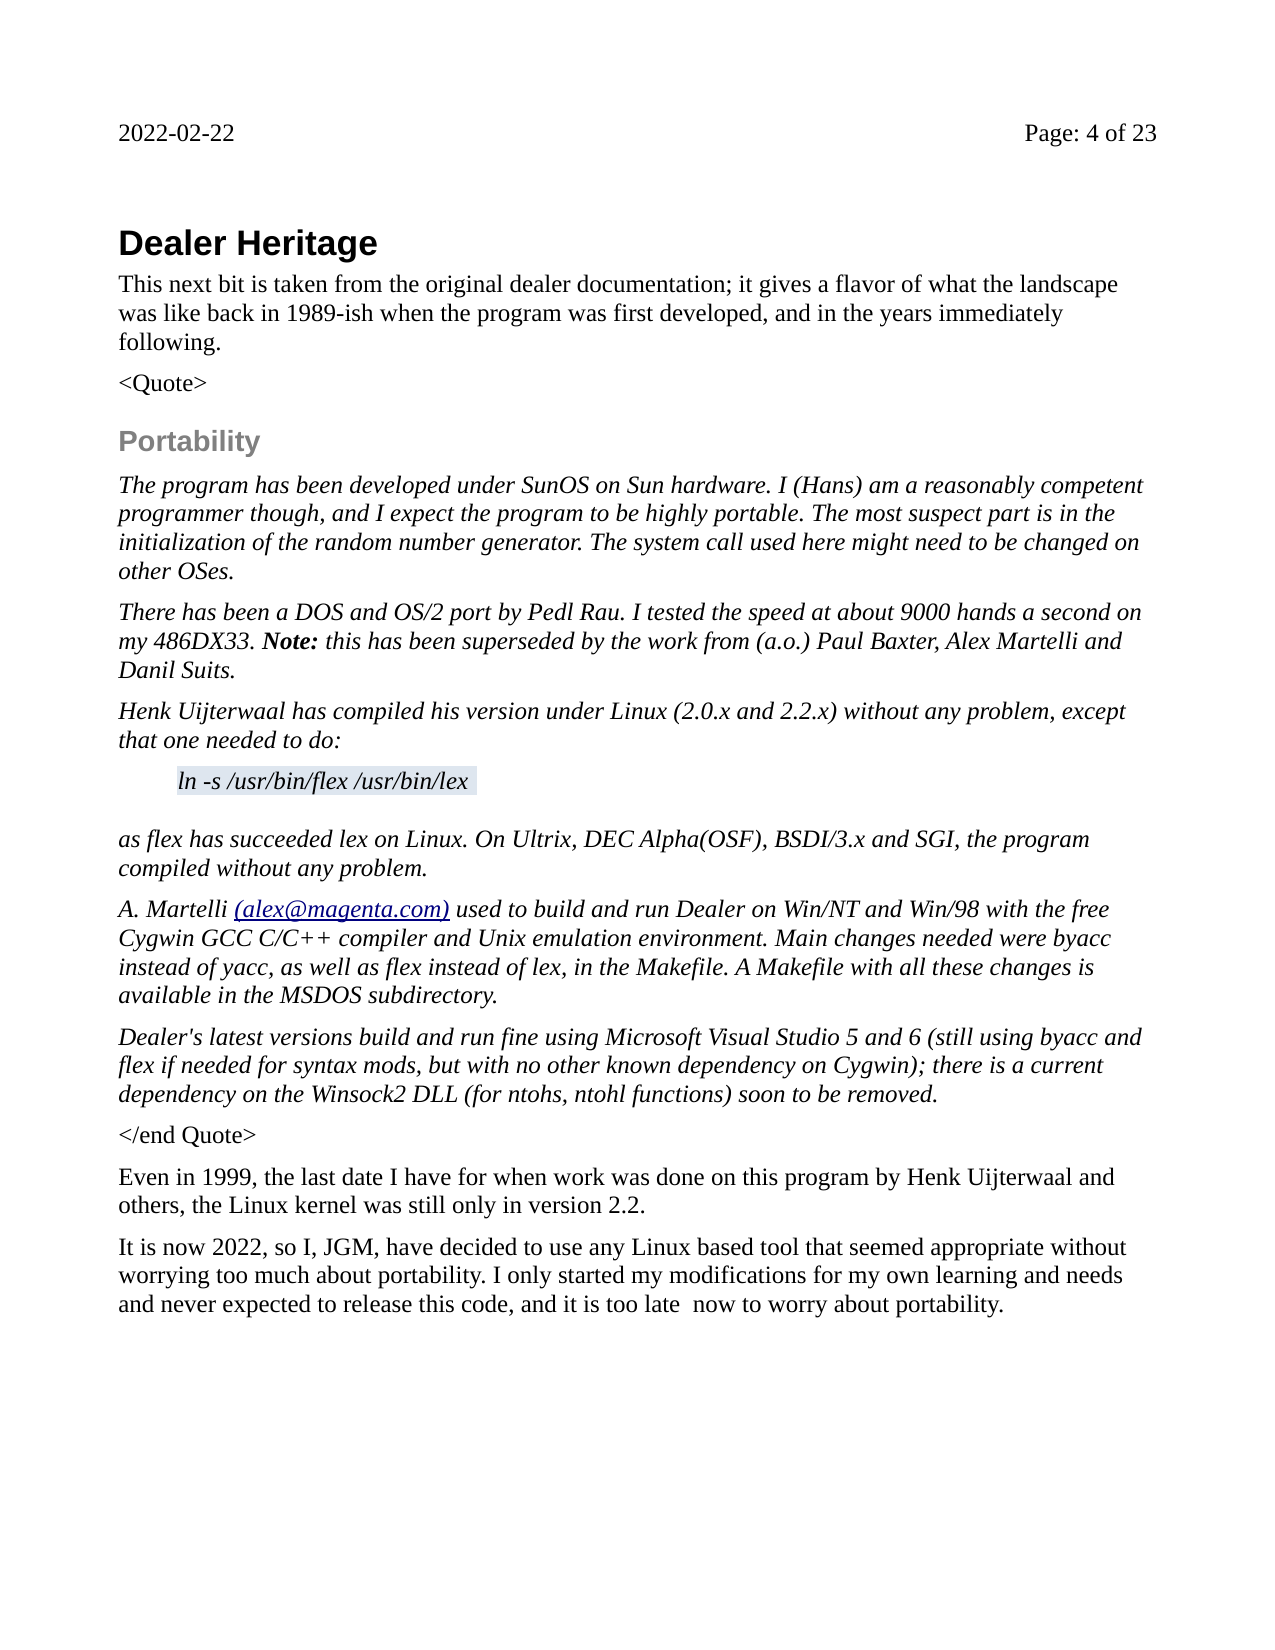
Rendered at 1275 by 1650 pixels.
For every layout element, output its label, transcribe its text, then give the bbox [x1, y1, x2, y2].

text Even in 1999, the last date I have for when work was done on this program by Henk Uijterwaal and others, the Linux kernel was still only in version 2.2. [118, 1162, 1157, 1219]
text A. Martelli (alex@magenta.com) used to build and run Dealer on Win/NT and Win/98 with the free Cygwin GCC C/C++ compiler and Unix emulation environment. Main changes needed were byacc instead of yacc, as well as flex instead of lex, in the Makefile. A Makefile with all these changes is available in the MSDOS subdirectory. [118, 894, 1157, 1009]
text The program has been developed under SunOS on Sun hardware. I (Hans) am a reasonably competent programmer though, and I expect the program to be highly portable. The most suspect part is in the initialization of the random number generator. The system call used here might need to be changed on other OSes. [118, 470, 1157, 585]
text Dealer's latest versions build and run fine using Microsoft Visual Studio 5 and 6 (still using byacc and flex if needed for syntax mods, but with no other known dependency on Cygwin); there is a current dependency on the Winsock2 DLL (for ntohs, ntohl functions) soon to be removed. [118, 1022, 1157, 1108]
text It is now 2022, so I, JGM, have decided to use any Linux based tool that seemed appropriate without worrying too much about portability. I only started my modifications for my own learning and needs and never expected to release this code, and it is too late now to worry about portability. [118, 1232, 1157, 1318]
text There has been a DOS and OS/2 port by Pedl Rau. I tested the speed at about 9000 hands a second on my 486DX33. Note: this has been superseded by the work from (a.o.) Paul Baxter, Alex Martelli and Danil Suits. [118, 597, 1157, 683]
text <Quote> [118, 368, 1157, 397]
subtitle Portability [118, 424, 1157, 457]
text </end Quote> [118, 1121, 1157, 1149]
text as flex has succeeded lex on Linux. On Ultrix, DEC Alpha(OSF), BSDI/3.x and SGI, the program compiled without any problem. [118, 824, 1157, 882]
subtitle Dealer Heritage [118, 222, 1157, 263]
text ln -s /usr/bin/flex /usr/bin/lex [177, 766, 1098, 795]
text Henk Uijterwaal has compiled his version under Linux (2.0.x and 2.2.x) without any problem, except that one needed to do: [118, 696, 1157, 753]
text This next bit is taken from the original dealer documentation; it gives a flavor of what the landscape was like back in 1989-ish when the program was first developed, and in the years immediately following. [118, 269, 1157, 355]
